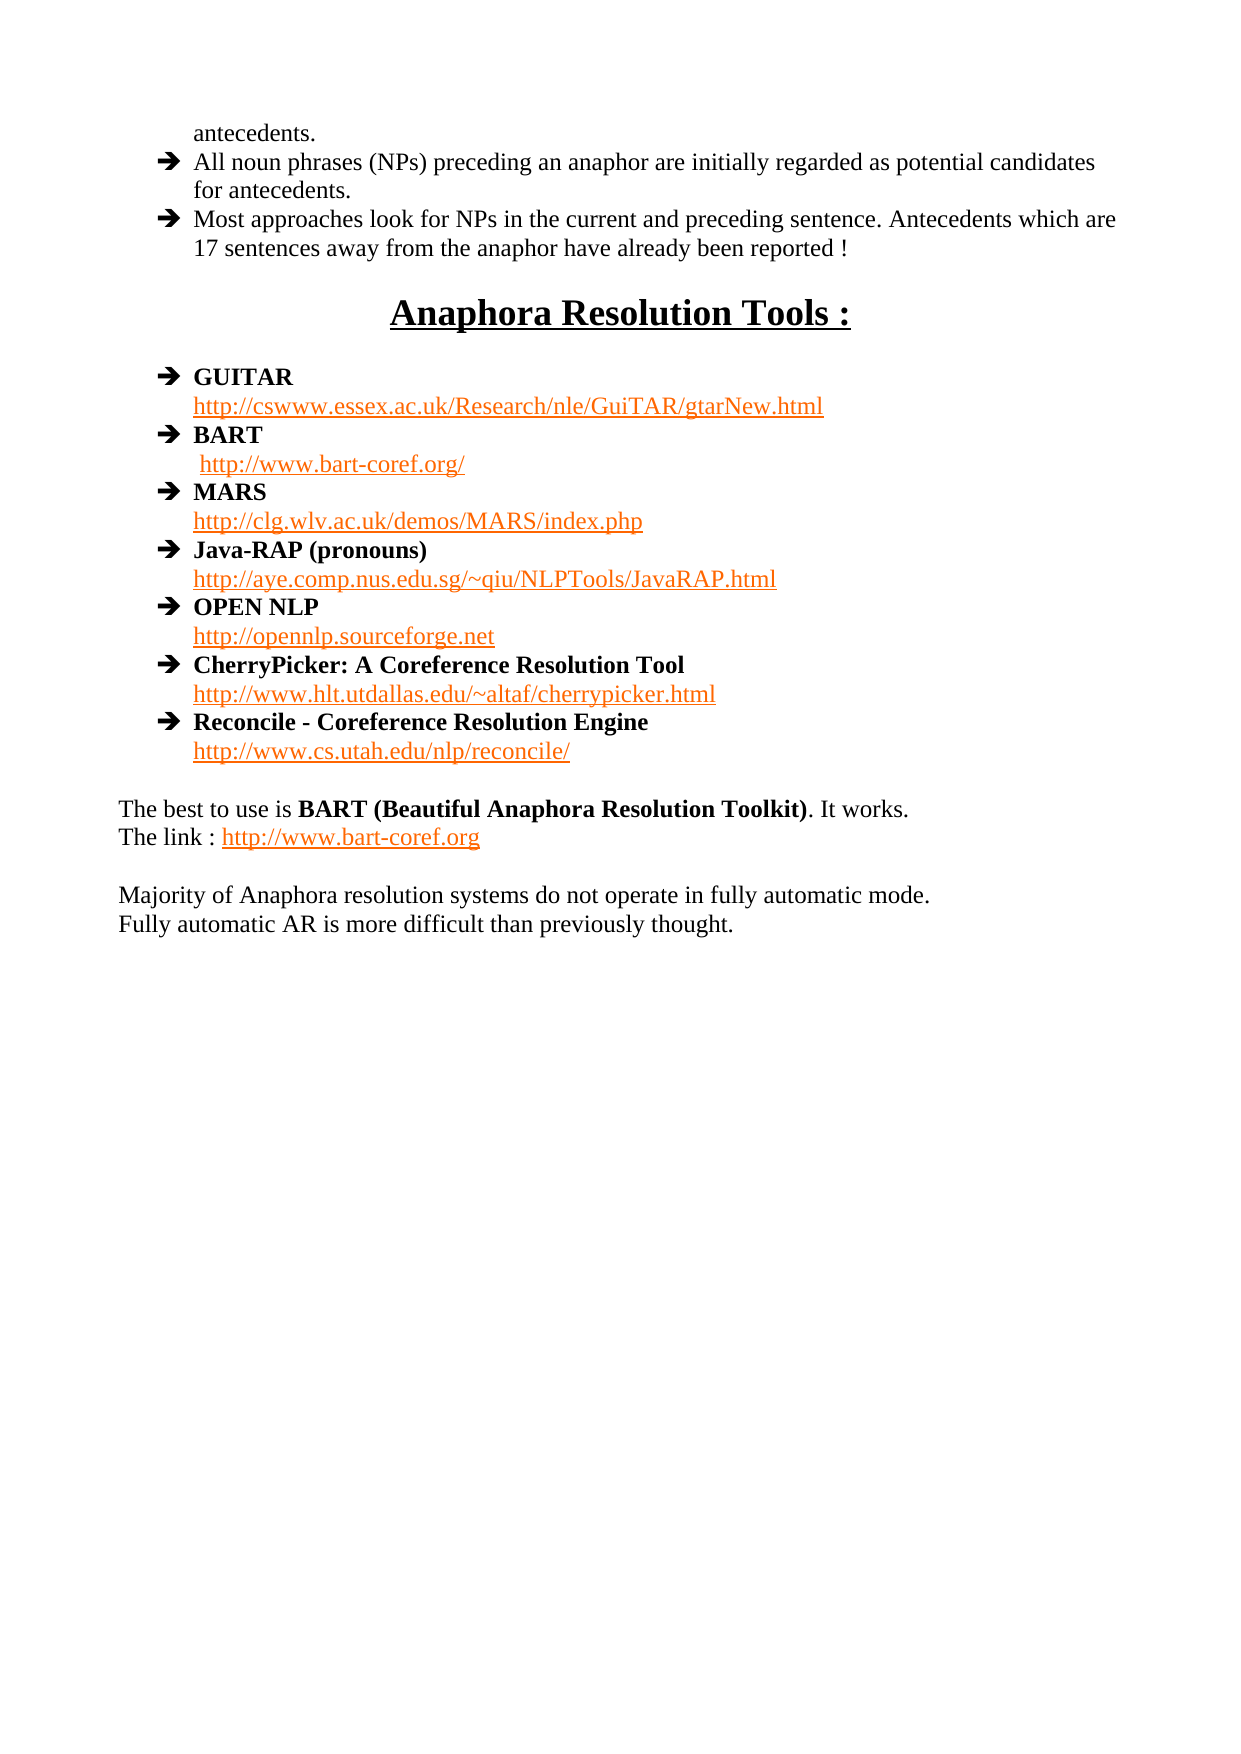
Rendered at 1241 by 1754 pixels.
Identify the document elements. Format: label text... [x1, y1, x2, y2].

list Most approaches look for NPs in the current and preceding sentence. Antecedents which are 17 sentences away from the anaphor have already been reported ! [156, 204, 1122, 262]
list antecedents. [156, 118, 1122, 147]
text Anaphora Resolution Tools : [118, 291, 1122, 334]
list CherryPicker: A Coreference Resolution Tool [156, 650, 1122, 679]
text Majority of Anaphora resolution systems do not operate in fully automatic mode. [118, 880, 1122, 909]
text http://cswww.essex.ac.uk/Research/nle/GuiTAR/gtarNew.html [118, 391, 1122, 420]
text http://www.bart-coref.org/ [118, 449, 1122, 477]
text http://www.hlt.utdallas.edu/~altaf/cherrypicker.html [118, 679, 1122, 707]
list Reconcile - Coreference Resolution Engine [156, 707, 1122, 736]
list Java-RAP (pronouns) [156, 535, 1122, 564]
text http://clg.wlv.ac.uk/demos/MARS/index.php [118, 506, 1122, 535]
list GUITAR [156, 362, 1122, 391]
list MARS [156, 477, 1122, 506]
list BART [156, 420, 1122, 449]
text Fully automatic AR is more difficult than previously thought. [118, 909, 1122, 937]
text http://opennlp.sourceforge.net [118, 621, 1122, 650]
list OPEN NLP [156, 592, 1122, 621]
list All noun phrases (NPs) preceding an anaphor are initially regarded as potential candidates for antecedents. [156, 147, 1122, 204]
text http://aye.comp.nus.edu.sg/~qiu/NLPTools/JavaRAP.html [118, 564, 1122, 592]
text The link : http://www.bart-coref.org [118, 822, 1122, 851]
text http://www.cs.utah.edu/nlp/reconcile/ [118, 736, 1122, 765]
text The best to use is BART (Beautiful Anaphora Resolution Toolkit). It works. [118, 794, 1122, 822]
